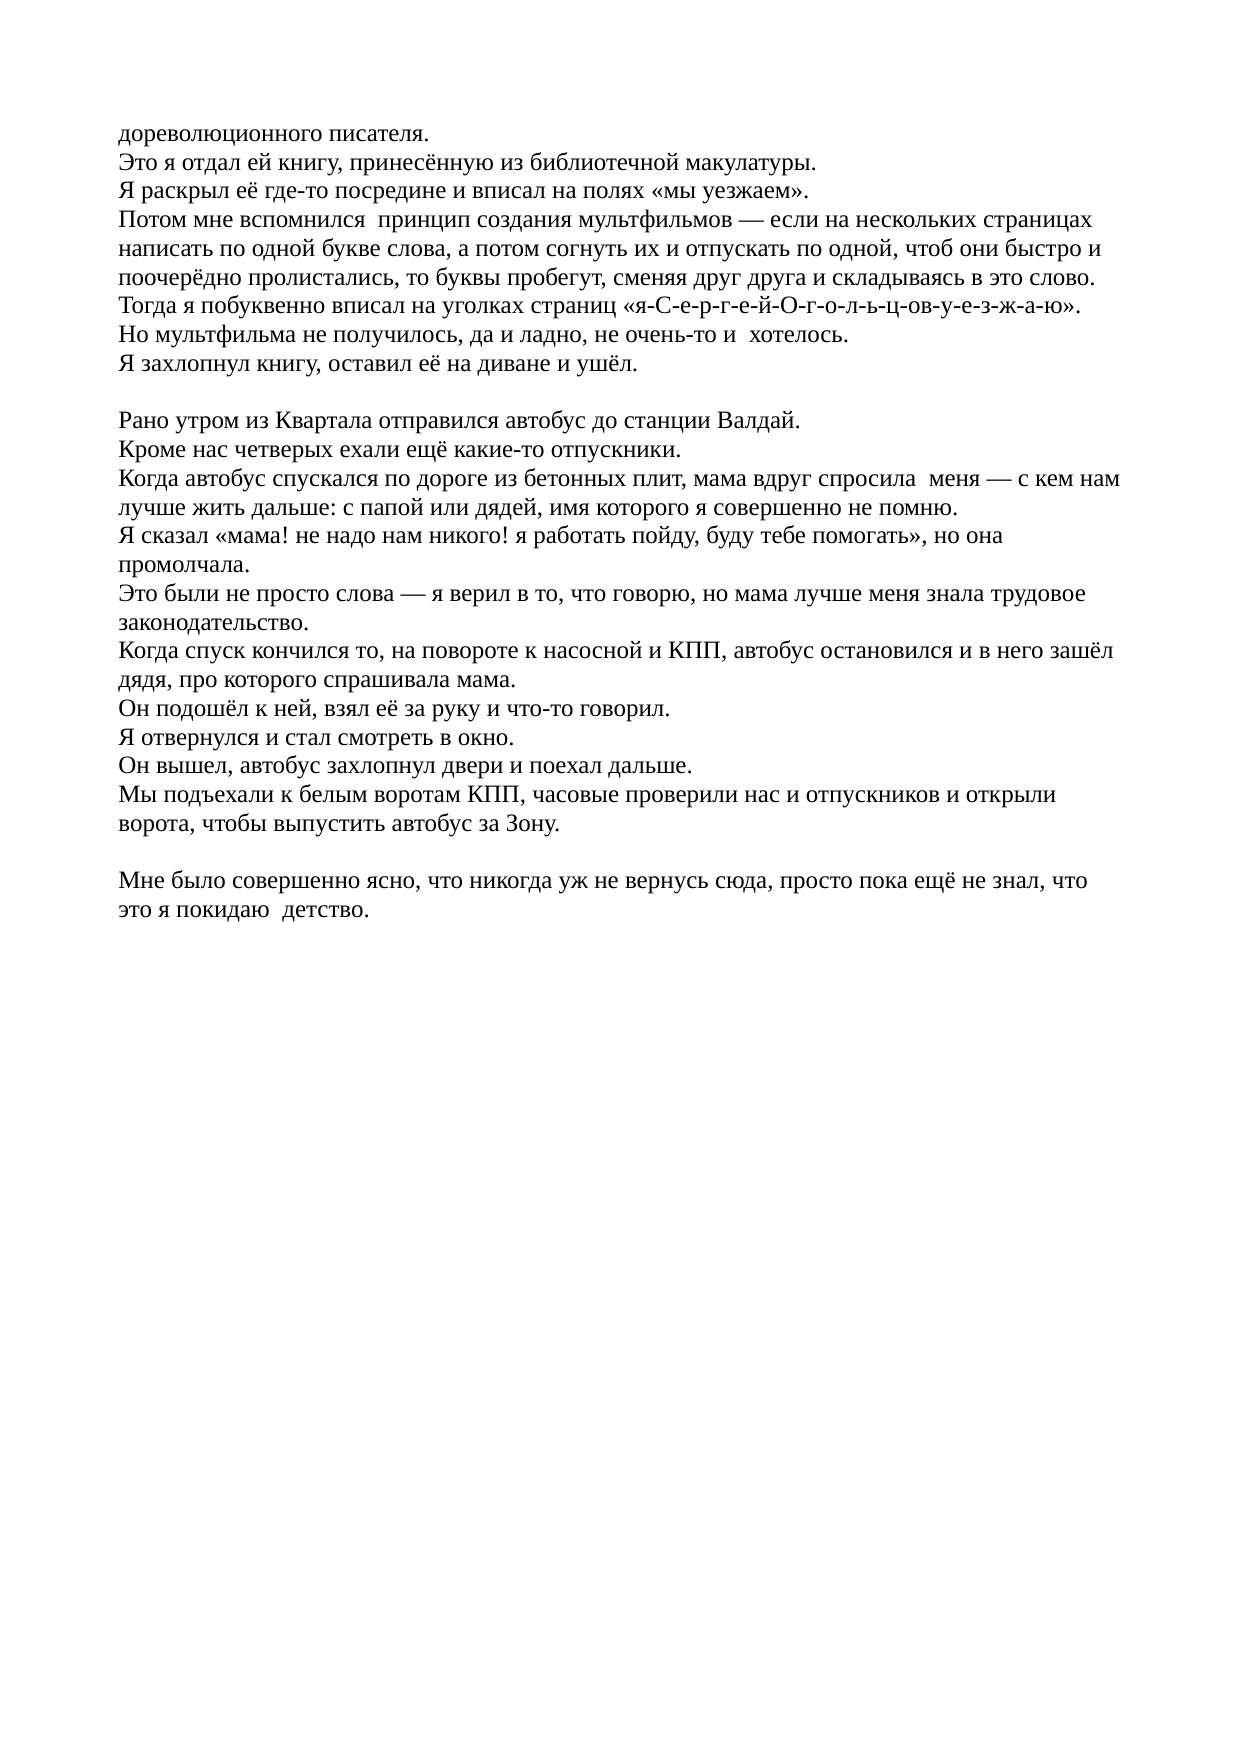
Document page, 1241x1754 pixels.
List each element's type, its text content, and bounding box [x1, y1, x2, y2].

text Мне было совершенно ясно, что никогда уж не вернусь сюда, просто пока ещё не знал, что это я покидаю детство. [118, 866, 1122, 923]
text Я отвернулся и стал смотреть в окно. [118, 722, 1122, 751]
text Он подошёл к ней, взял её за руку и что-то говорил. [118, 693, 1122, 722]
text Я сказал «мама! не надо нам никого! я работать пойду, буду тебе помогать», но она промолчала. [118, 521, 1122, 578]
text Потом мне вспомнился принцип создания мультфильмов — если на нескольких страницах написать по одной букве слова, а потом согнуть их и отпускать по одной, чтоб они быстро и поочерёдно пролистались, то буквы пробегут, сменяя друг друга и складываясь в это слово. [118, 204, 1122, 291]
text Это я отдал ей книгу, принесённую из библиотечной макулатуры. [118, 147, 1122, 176]
text Мы подъехали к белым воротам КПП, часовые проверили нас и отпускников и открыли ворота, чтобы выпустить автобус за Зону. [118, 779, 1122, 837]
text Я захлопнул книгу, оставил её на диване и ушёл. [118, 348, 1122, 377]
text Это были не просто слова — я верил в то, что говорю, но мама лучше меня знала трудовое законодательство. [118, 578, 1122, 636]
text Кроме нас четверых ехали ещё какие-то отпускники. [118, 434, 1122, 463]
text Рано утром из Квартала отправился автобус до станции Валдай. [118, 406, 1122, 434]
text Я раскрыл её где-то посредине и вписал на полях «мы уезжаем». [118, 176, 1122, 204]
text Но мультфильма не получилось, да и ладно, не очень-то и хотелось. [118, 319, 1122, 348]
text Когда спуск кончился то, на повороте к насосной и КПП, автобус остановился и в него зашёл дядя, про которого спрашивала мама. [118, 636, 1122, 693]
text Он вышел, автобус захлопнул двери и поехал дальше. [118, 751, 1122, 779]
text дореволюционного писателя. [118, 118, 1122, 147]
text Тогда я побуквенно вписал на уголках страниц «я-С-е-р-г-е-й-О-г-о-л-ь-ц-ов-у-е-з-ж-а-ю». [118, 291, 1122, 319]
text Когда автобус спускался по дороге из бетонных плит, мама вдруг спросила меня — с кем нам лучше жить дальше: с папой или дядей, имя которого я совершенно не помню. [118, 463, 1122, 521]
